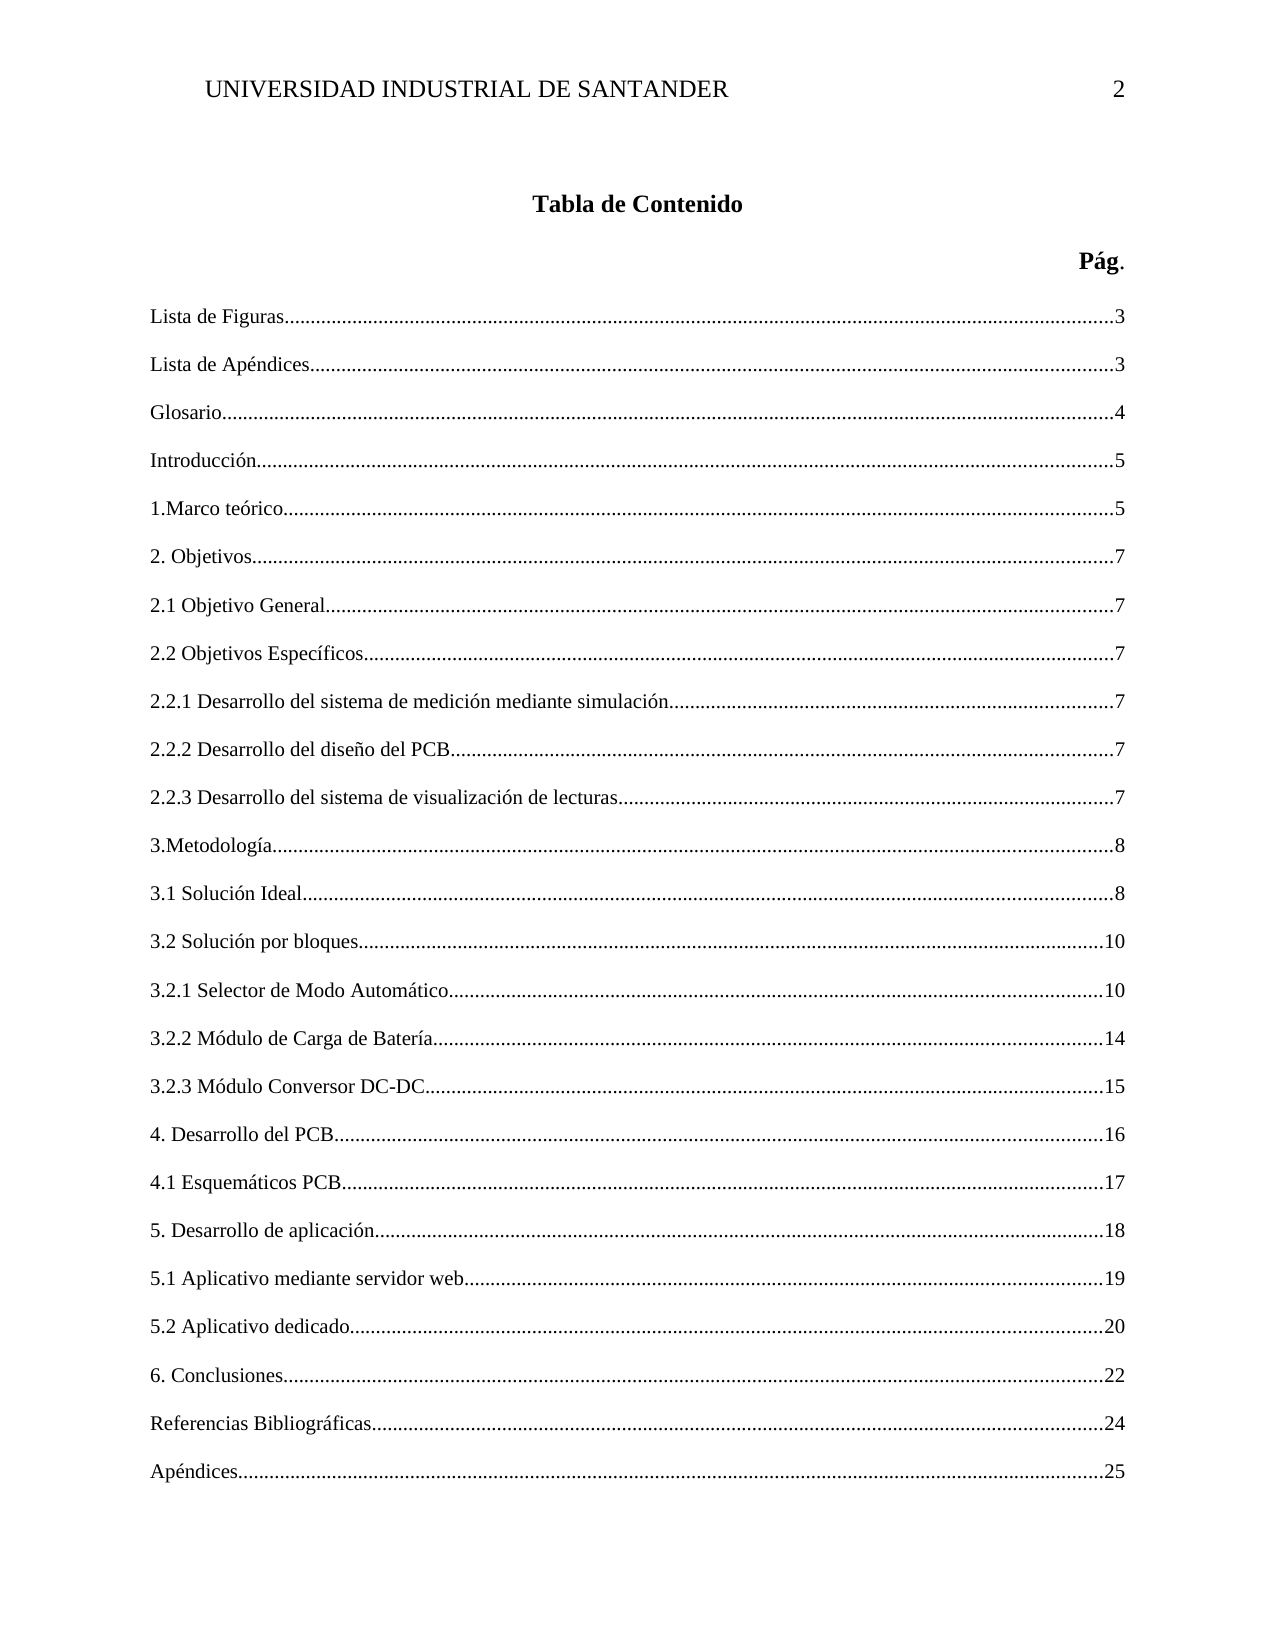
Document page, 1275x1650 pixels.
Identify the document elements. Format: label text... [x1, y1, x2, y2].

text Lista de Apéndices 3 [150, 352, 1125, 376]
text 4.1 Esquemáticos PCB 17 [150, 1170, 1125, 1194]
text 3.1 Solución Ideal 8 [150, 881, 1125, 905]
text 3.2.1 Selector de Modo Automático 10 [150, 977, 1125, 1002]
text 2. Objetivos 7 [150, 544, 1125, 568]
text Tabla de Contenido [150, 189, 1125, 217]
text 1.Marco teórico 5 [150, 496, 1125, 520]
text Pág. [150, 246, 1125, 275]
text Glosario 4 [150, 400, 1125, 424]
text 3.2 Solución por bloques 10 [150, 929, 1125, 953]
text Referencias Bibliográficas 24 [150, 1411, 1125, 1435]
text 3.2.3 Módulo Conversor DC-DC 15 [150, 1074, 1125, 1098]
text Introducción 5 [150, 448, 1125, 472]
text 2.2.3 Desarrollo del sistema de visualización de lecturas 7 [150, 785, 1125, 809]
text 2.2.2 Desarrollo del diseño del PCB 7 [150, 737, 1125, 761]
text 2.2.1 Desarrollo del sistema de medición mediante simulación 7 [150, 689, 1125, 713]
text 6. Conclusiones 22 [150, 1362, 1125, 1387]
text 5.2 Aplicativo dedicado 20 [150, 1314, 1125, 1338]
text 2.1 Objetivo General 7 [150, 592, 1125, 617]
text Apéndices 25 [150, 1459, 1125, 1483]
text 2.2 Objetivos Específicos 7 [150, 641, 1125, 665]
text 5.1 Aplicativo mediante servidor web 19 [150, 1266, 1125, 1290]
text Lista de Figuras 3 [150, 304, 1125, 328]
text 5. Desarrollo de aplicación 18 [150, 1218, 1125, 1242]
text 4. Desarrollo del PCB 16 [150, 1122, 1125, 1146]
text 3.2.2 Módulo de Carga de Batería 14 [150, 1026, 1125, 1050]
text 3.Metodología 8 [150, 833, 1125, 857]
